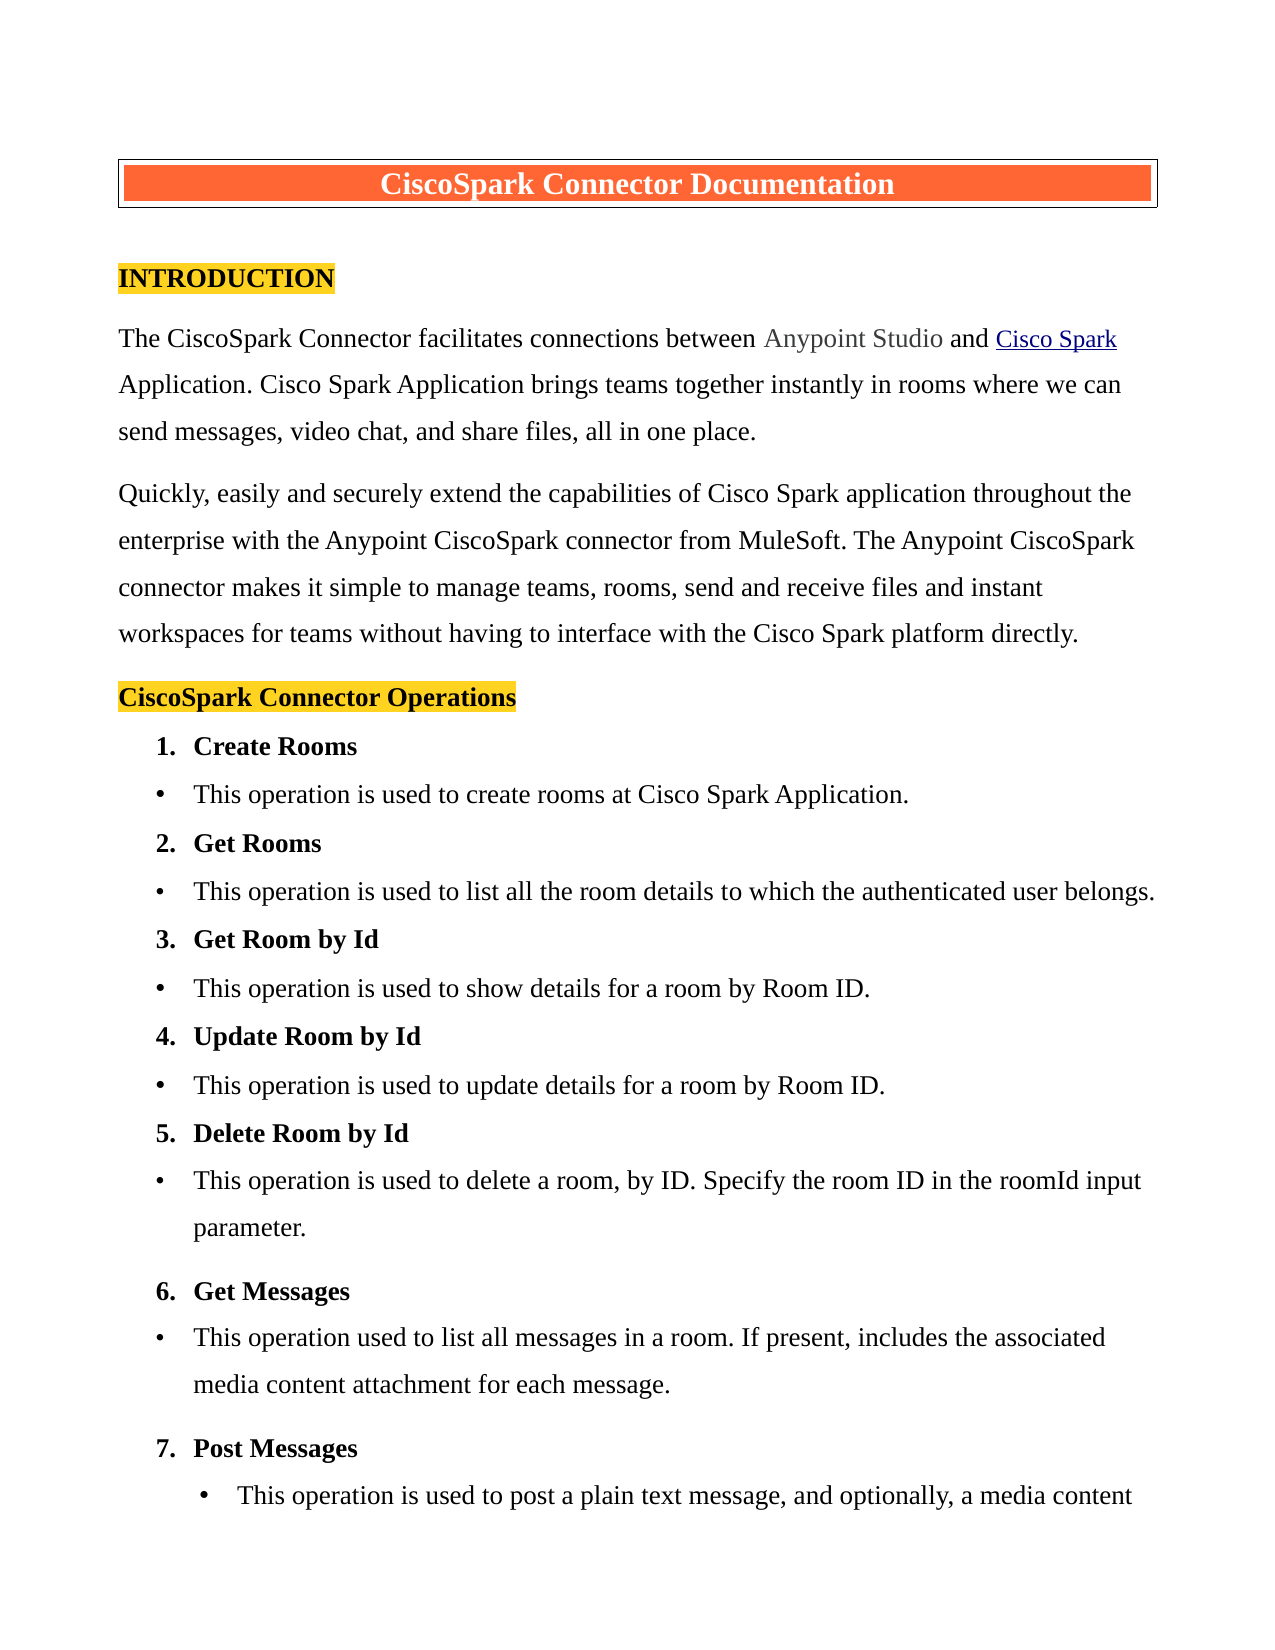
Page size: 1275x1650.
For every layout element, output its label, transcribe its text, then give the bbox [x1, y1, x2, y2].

table_header CiscoSpark Connector Documentation [119, 160, 1157, 207]
list Post Messages [156, 1430, 1157, 1463]
list This operation is used to list all the room details to which the authenticated user belongs. [156, 873, 1157, 906]
list Get Rooms [156, 825, 1157, 858]
text INTRODUCTION [118, 263, 1157, 294]
text CiscoSpark Connector Operations [118, 680, 1157, 712]
list This operation is used to show details for a room by Room ID. [156, 970, 1157, 1003]
list Create Rooms [156, 728, 1157, 761]
list This operation used to list all messages in a room. If present, includes the associated media content attachment for each message. [156, 1321, 1157, 1399]
list This operation is used to create rooms at Cisco Spark Application. [156, 777, 1157, 809]
text Quickly, easily and securely extend the capabilities of Cisco Spark application throughout the enterprise with the Anypoint CiscoSpark connector from MuleSoft. The Anypoint CiscoSpark connector makes it simple to manage teams, rooms, send and receive files and instant workspaces for teams without having to interface with the Cisco Spark platform directly. [118, 477, 1157, 648]
list This operation is used to update details for a room by Room ID. [156, 1067, 1157, 1100]
list Get Room by Id [156, 922, 1157, 955]
list Update Room by Id [156, 1019, 1157, 1052]
list Delete Room by Id [156, 1116, 1157, 1148]
list This operation is used to delete a room, by ID. Specify the room ID in the roomId input parameter. [156, 1164, 1157, 1242]
text The CiscoSpark Connector facilitates connections between Anypoint Studio and Cisco Spark Application. Cisco Spark Application brings teams together instantly in rooms where we can send messages, video chat, and share files, all in one place. [118, 322, 1157, 446]
list This operation is used to post a plain text message, and optionally, a media content [199, 1479, 1157, 1510]
list Get Messages [156, 1273, 1157, 1306]
